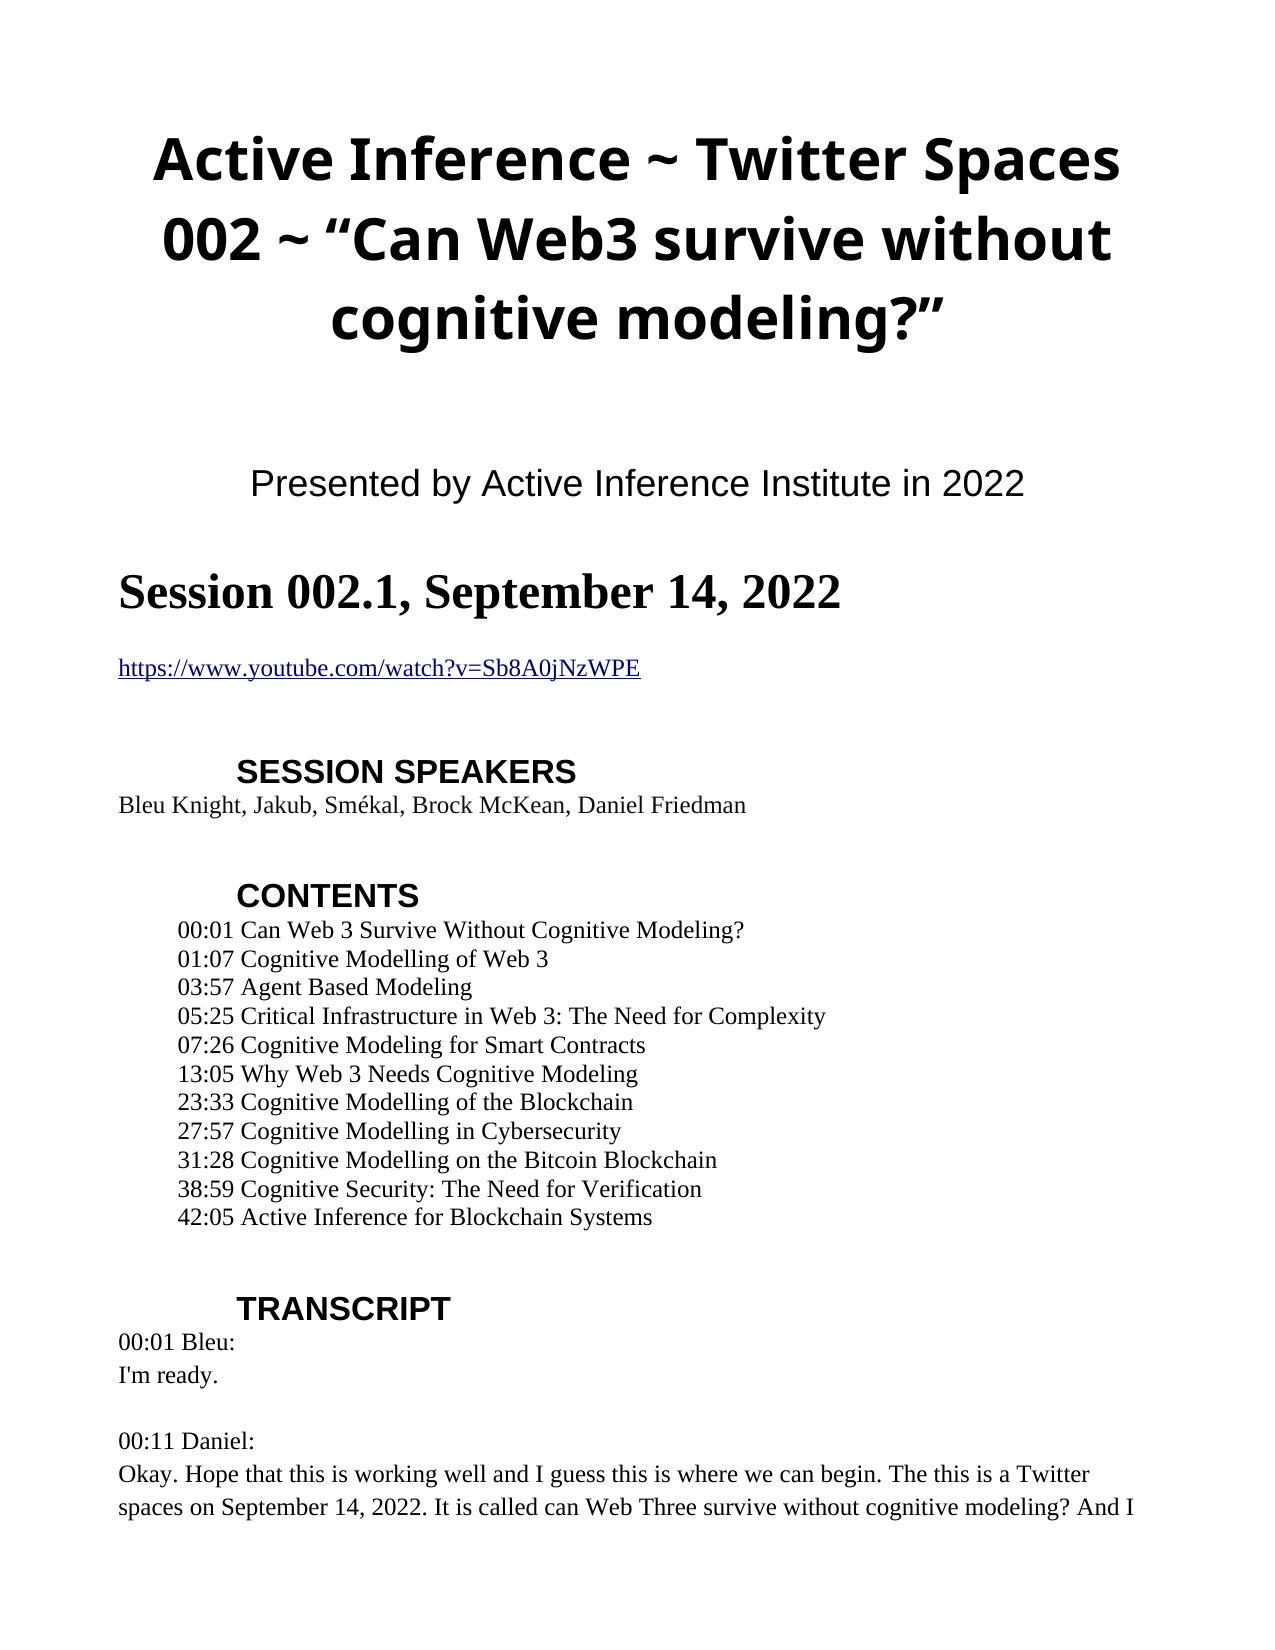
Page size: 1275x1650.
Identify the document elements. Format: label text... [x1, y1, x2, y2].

table_cell 38:59 [112, 1174, 237, 1202]
table_cell Cognitive Modelling of Web 3 [237, 944, 835, 972]
table_cell 42:05 [112, 1203, 237, 1231]
table_cell 05:25 [112, 1001, 237, 1030]
subtitle SESSION SPEAKERS [118, 752, 1157, 790]
table_cell Agent Based Modeling [237, 973, 835, 1001]
text 00:01 Bleu: [118, 1327, 1157, 1356]
subtitle Presented by Active Inference Institute in 2022 [118, 462, 1157, 505]
table_cell 07:26 [112, 1030, 237, 1059]
text Bleu Knight, Jakub, Smékal, Brock McKean, Daniel Friedman [118, 790, 1157, 819]
table_cell Critical Infrastructure in Web 3: The Need for Complexity [237, 1001, 835, 1030]
table_cell 27:57 [112, 1116, 237, 1145]
subtitle TRANSCRIPT [118, 1289, 1157, 1327]
table_header 00:01 [112, 915, 237, 944]
table_cell Cognitive Security: The Need for Verification [237, 1174, 835, 1202]
table_header Can Web 3 Survive Without Cognitive Modeling? [237, 915, 835, 944]
table_cell 13:05 [112, 1059, 237, 1087]
text I'm ready. [118, 1360, 1157, 1389]
subtitle CONTENTS [118, 876, 1157, 915]
text 00:11 Daniel: [118, 1426, 1157, 1455]
table_cell 03:57 [112, 973, 237, 1001]
table_cell Why Web 3 Needs Cognitive Modeling [237, 1059, 835, 1087]
text https://www.youtube.com/watch?v=Sb8A0jNzWPE [118, 653, 1157, 681]
table_cell Cognitive Modelling on the Bitcoin Blockchain [237, 1145, 835, 1174]
table_cell Active Inference for Blockchain Systems [237, 1203, 835, 1231]
table_cell 23:33 [112, 1088, 237, 1116]
table_cell Cognitive Modelling in Cybersecurity [237, 1116, 835, 1145]
table_cell 01:07 [112, 944, 237, 972]
title Active Inference ~ Twitter Spaces 002 ~ “Can Web3 survive without cognitive modeling?” [118, 118, 1157, 357]
table_cell 31:28 [112, 1145, 237, 1174]
text Okay. Hope that this is working well and I guess this is where we can begin. The this is a Twitter spaces on September 14, 2022. It is called can Web Three survive without cognitive modeling? And I [118, 1459, 1157, 1521]
table_cell Cognitive Modeling for Smart Contracts [237, 1030, 835, 1059]
table_cell Cognitive Modelling of the Blockchain [237, 1088, 835, 1116]
subtitle Session 002.1, September 14, 2022 [118, 562, 1157, 620]
